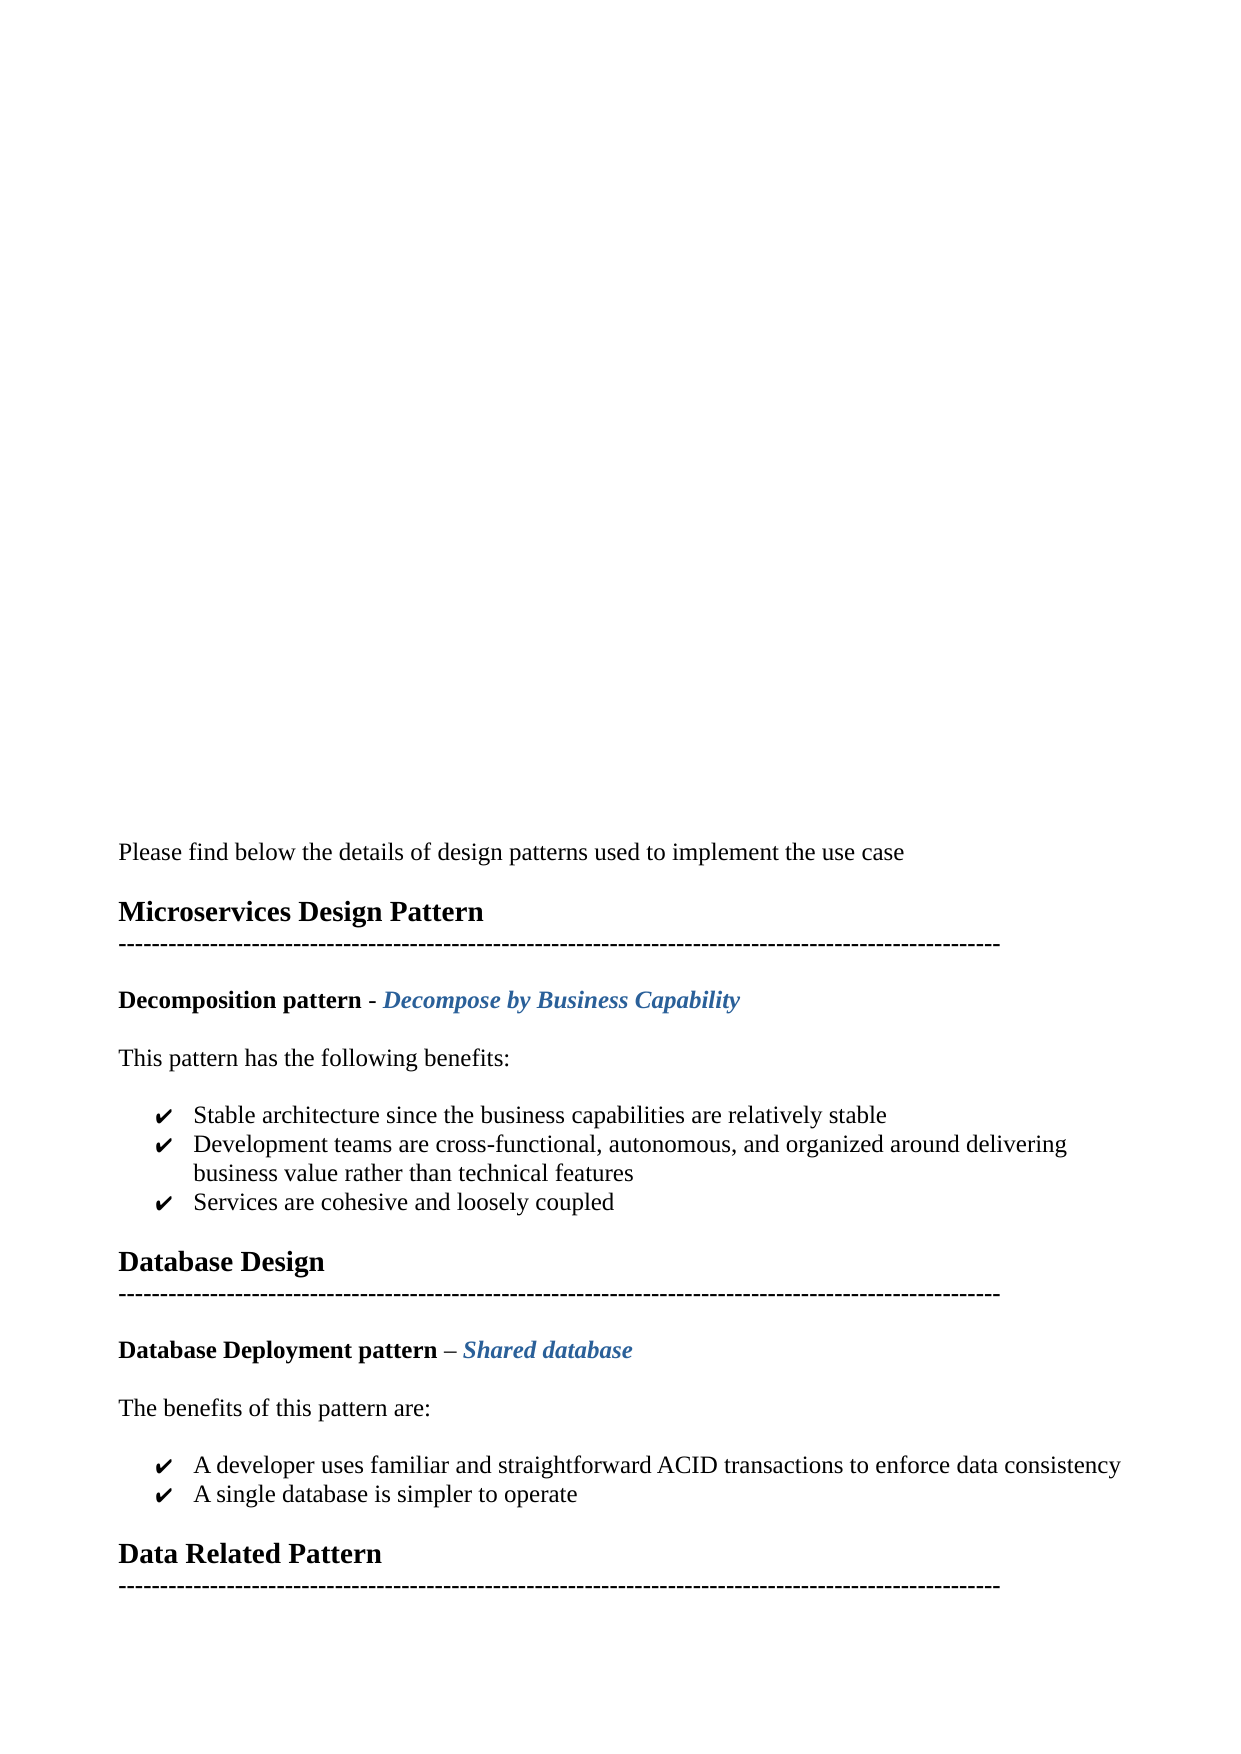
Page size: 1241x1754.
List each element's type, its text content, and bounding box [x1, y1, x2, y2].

text ---------------------------------------------------------------------------------------------------------- [118, 1570, 1122, 1599]
text Database Design [118, 1244, 1122, 1278]
list Development teams are cross-functional, autonomous, and organized around delivering business value rather than technical features [156, 1129, 1122, 1187]
text ---------------------------------------------------------------------------------------------------------- [118, 1278, 1122, 1306]
list Services are cohesive and loosely coupled [156, 1187, 1122, 1215]
text Decomposition pattern - Decompose by Business Capability [118, 985, 1122, 1014]
text Database Deployment pattern – Shared database [118, 1335, 1122, 1364]
list A developer uses familiar and straightforward ACID transactions to enforce data consistency [156, 1450, 1122, 1479]
text ---------------------------------------------------------------------------------------------------------- [118, 928, 1122, 957]
list A single database is simpler to operate [156, 1479, 1122, 1508]
text This pattern has the following benefits: [118, 1043, 1122, 1072]
list Stable architecture since the business capabilities are relatively stable [156, 1100, 1122, 1129]
text Microservices Design Pattern [118, 894, 1122, 928]
text Please find below the details of design patterns used to implement the use case [118, 837, 1122, 866]
text The benefits of this pattern are: [118, 1393, 1122, 1421]
text Data Related Pattern [118, 1536, 1122, 1570]
